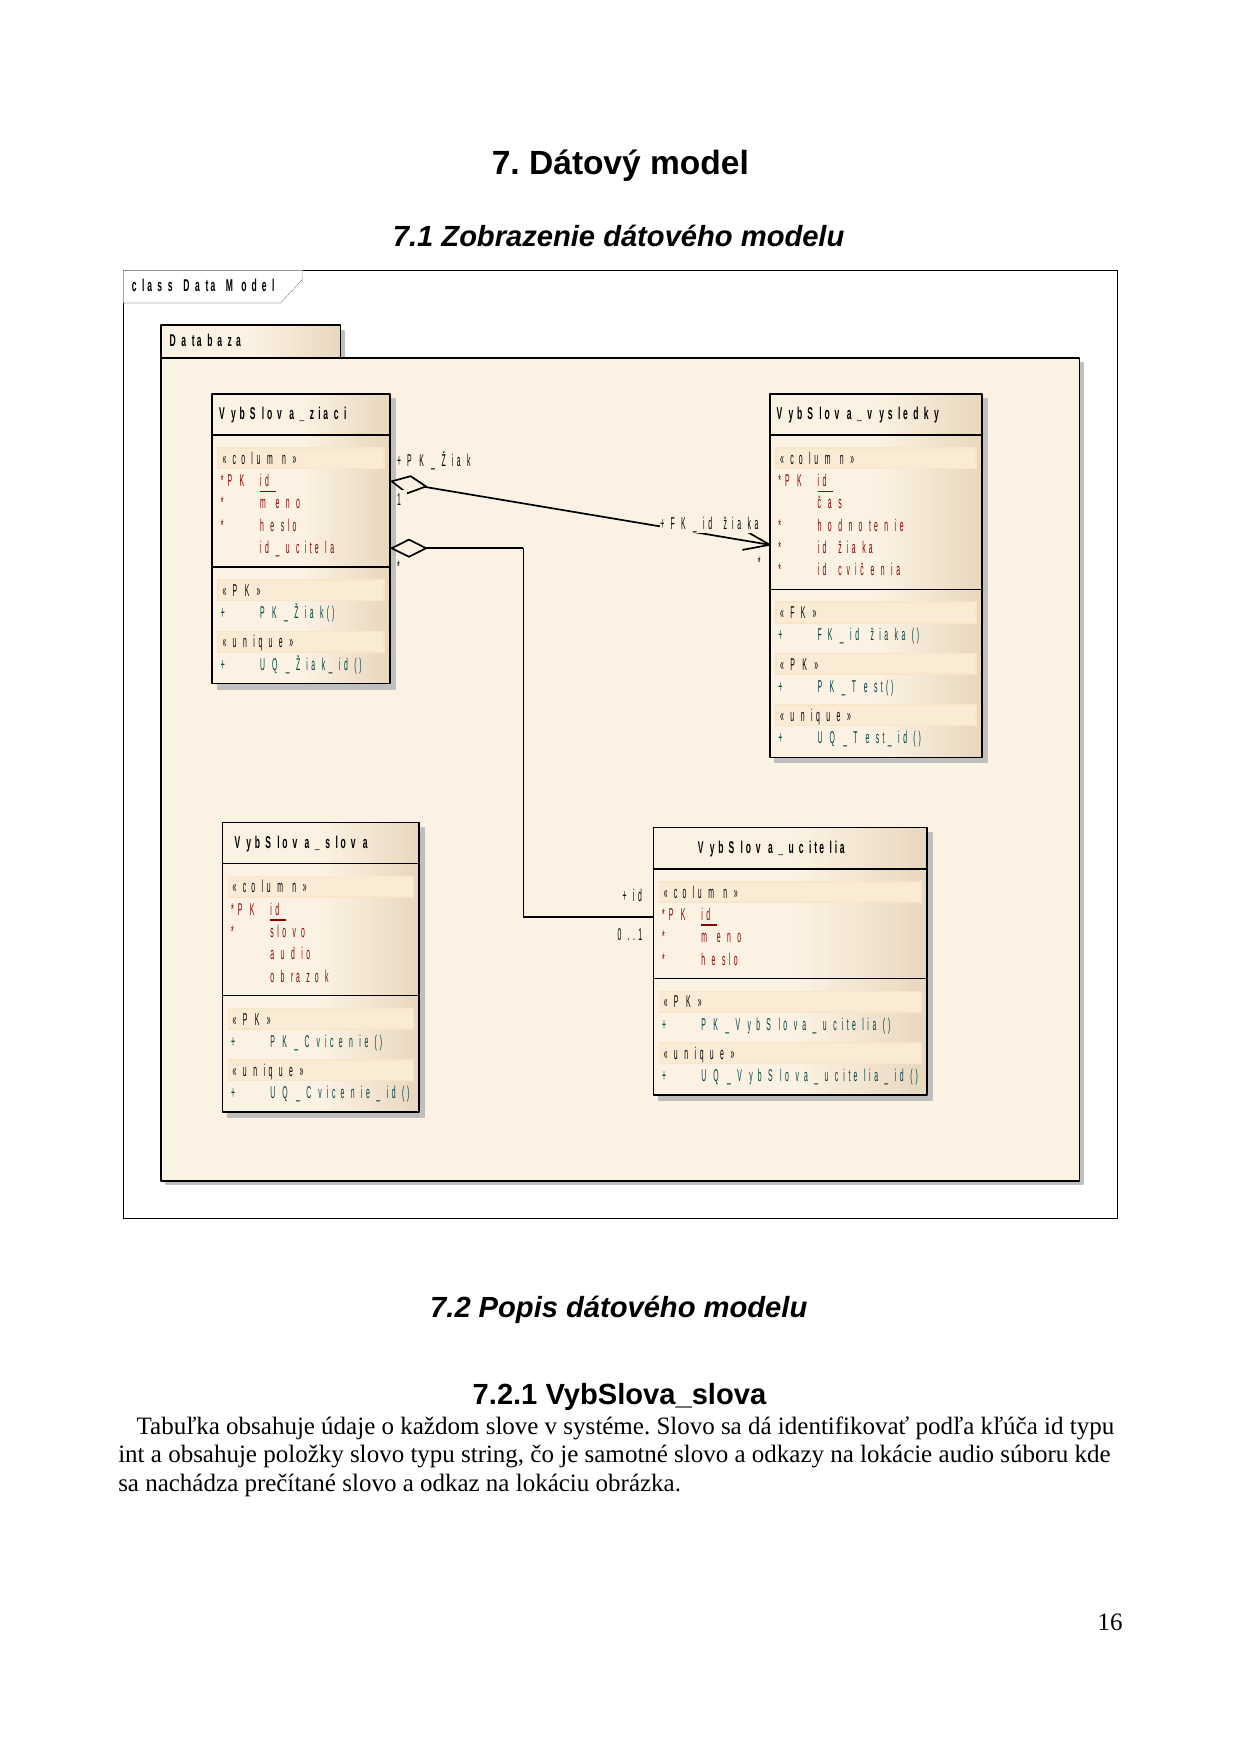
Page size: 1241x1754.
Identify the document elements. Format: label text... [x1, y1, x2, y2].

subtitle 7.1 Zobrazenie dátového modelu [118, 219, 1122, 253]
subtitle 7.2.1 VybSlova_slova [117, 1377, 1122, 1411]
subtitle 7. Dátový model [118, 143, 1122, 182]
text Tabuľka obsahuje údaje o každom slove v systéme. Slovo sa dá identifikovať podľa kľúča id typu int a obsahuje položky slovo typu string, čo je samotné slovo a odkazy na lokácie audio súboru kde sa nachádza prečítané slovo a odkaz na lokáciu obrázka. [118, 1411, 1122, 1497]
subtitle 7.2 Popis dátového modelu [118, 1290, 1122, 1323]
